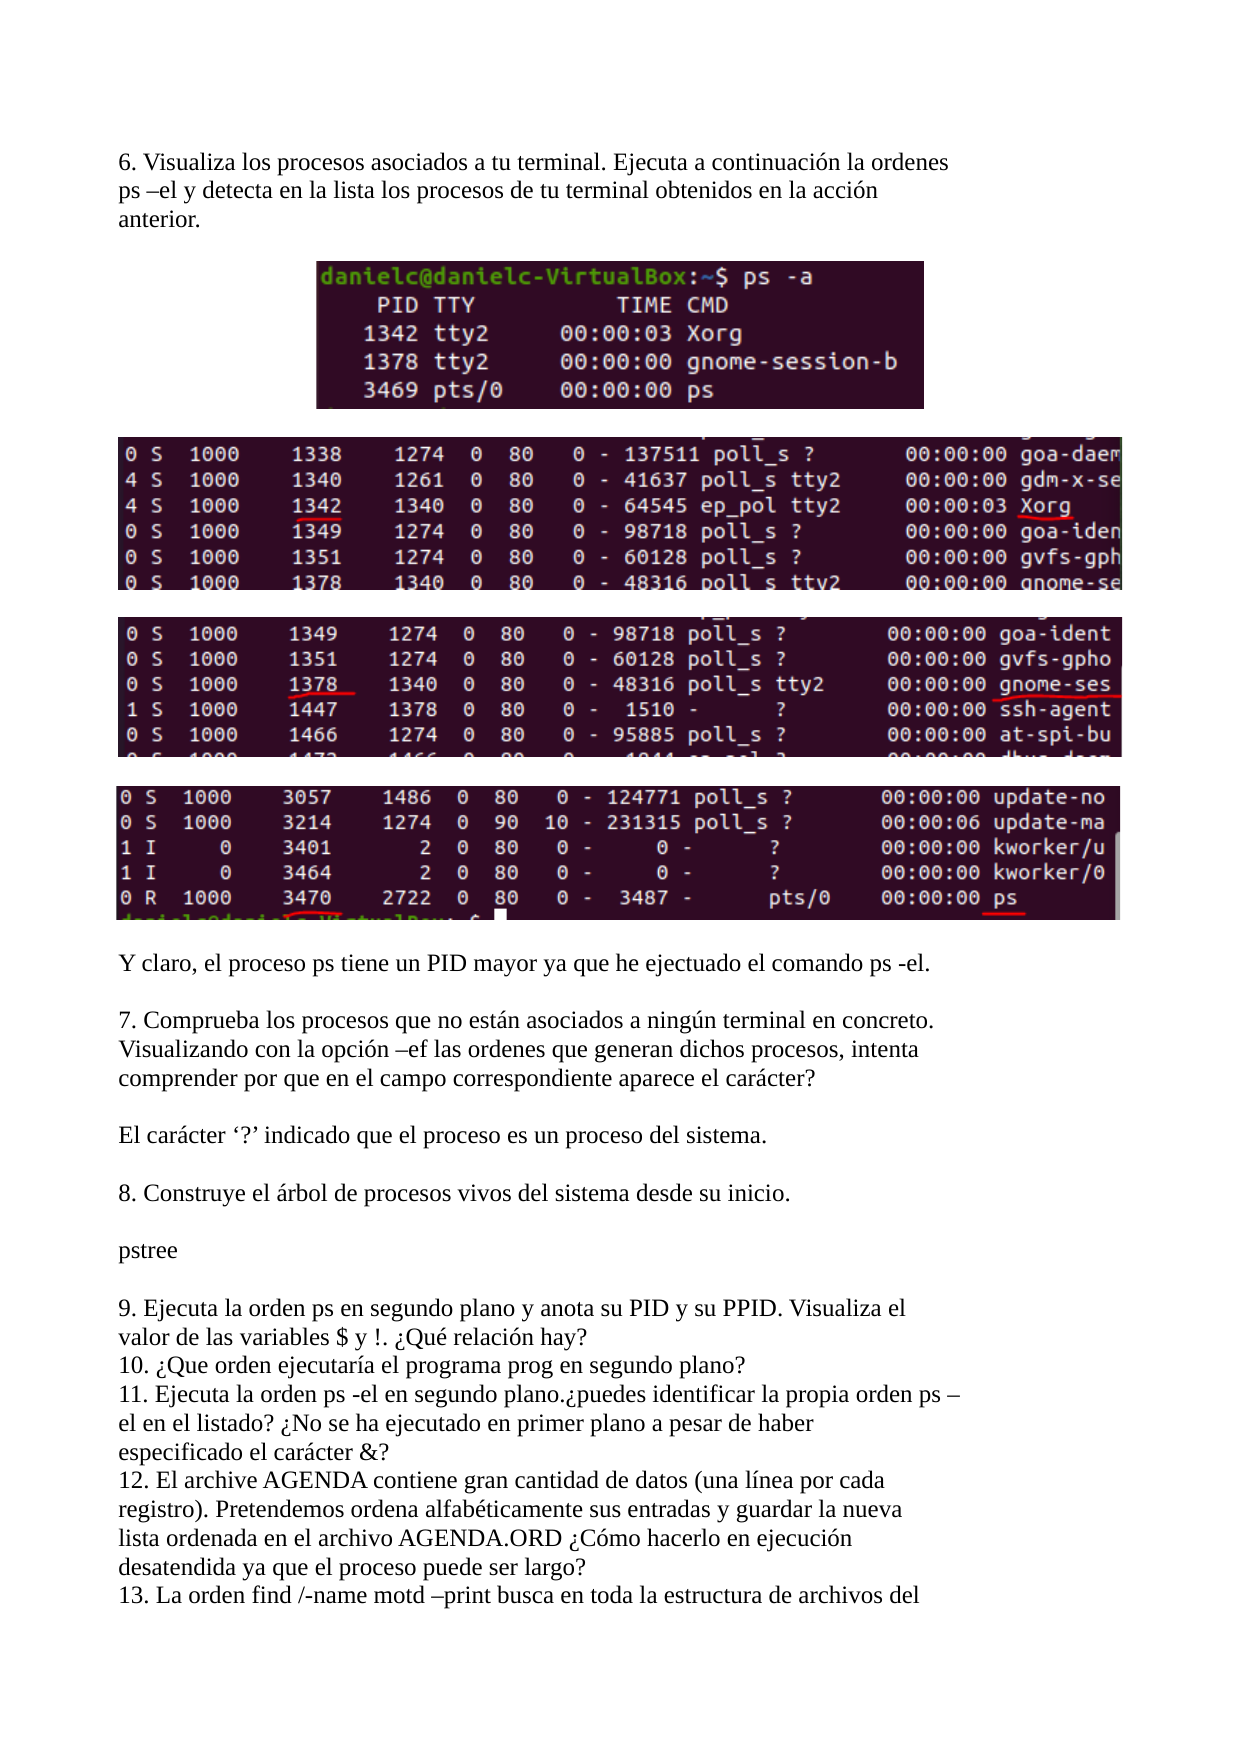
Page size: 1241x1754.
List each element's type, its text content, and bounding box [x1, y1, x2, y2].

text el en el listado? ¿No se ha ejecutado en primer plano a pesar de haber [118, 1408, 1122, 1437]
text Visualizando con la opción –ef las ordenes que generan dichos procesos, intenta [118, 1034, 1122, 1063]
text ps –el y detecta en la lista los procesos de tu terminal obtenidos en la acción [118, 176, 1122, 204]
picture [118, 617, 1123, 757]
text 13. La orden find /-name motd –print busca en toda la estructura de archivos del [118, 1581, 1122, 1609]
picture [118, 437, 1123, 590]
text pstree [118, 1236, 1122, 1264]
text 11. Ejecuta la orden ps -el en segundo plano.¿puedes identificar la propia orden ps – [118, 1379, 1122, 1408]
text 9. Ejecuta la orden ps en segundo plano y anota su PID y su PPID. Visualiza el [118, 1293, 1122, 1322]
text 8. Construye el árbol de procesos vivos del sistema desde su inicio. [118, 1178, 1122, 1207]
picture [316, 261, 924, 409]
text desatendida ya que el proceso puede ser largo? [118, 1552, 1122, 1581]
text 6. Visualiza los procesos asociados a tu terminal. Ejecuta a continuación la ordenes [118, 147, 1122, 176]
text anterior. [118, 204, 1122, 233]
text 7. Comprueba los procesos que no están asociados a ningún terminal en concreto. [118, 1006, 1122, 1034]
text comprender por que en el campo correspondiente aparece el carácter? [118, 1063, 1122, 1092]
text especificado el carácter &? [118, 1437, 1122, 1466]
picture [116, 786, 1121, 920]
text valor de las variables $ y !. ¿Qué relación hay? [118, 1322, 1122, 1351]
text 12. El archive AGENDA contiene gran cantidad de datos (una línea por cada [118, 1466, 1122, 1494]
text Y claro, el proceso ps tiene un PID mayor ya que he ejectuado el comando ps -el. [118, 948, 1122, 1006]
text registro). Pretendemos ordena alfabéticamente sus entradas y guardar la nueva [118, 1494, 1122, 1523]
text lista ordenada en el archivo AGENDA.ORD ¿Cómo hacerlo en ejecución [118, 1523, 1122, 1552]
text 10. ¿Que orden ejecutaría el programa prog en segundo plano? [118, 1351, 1122, 1379]
text El carácter ‘?’ indicado que el proceso es un proceso del sistema. [118, 1121, 1122, 1149]
